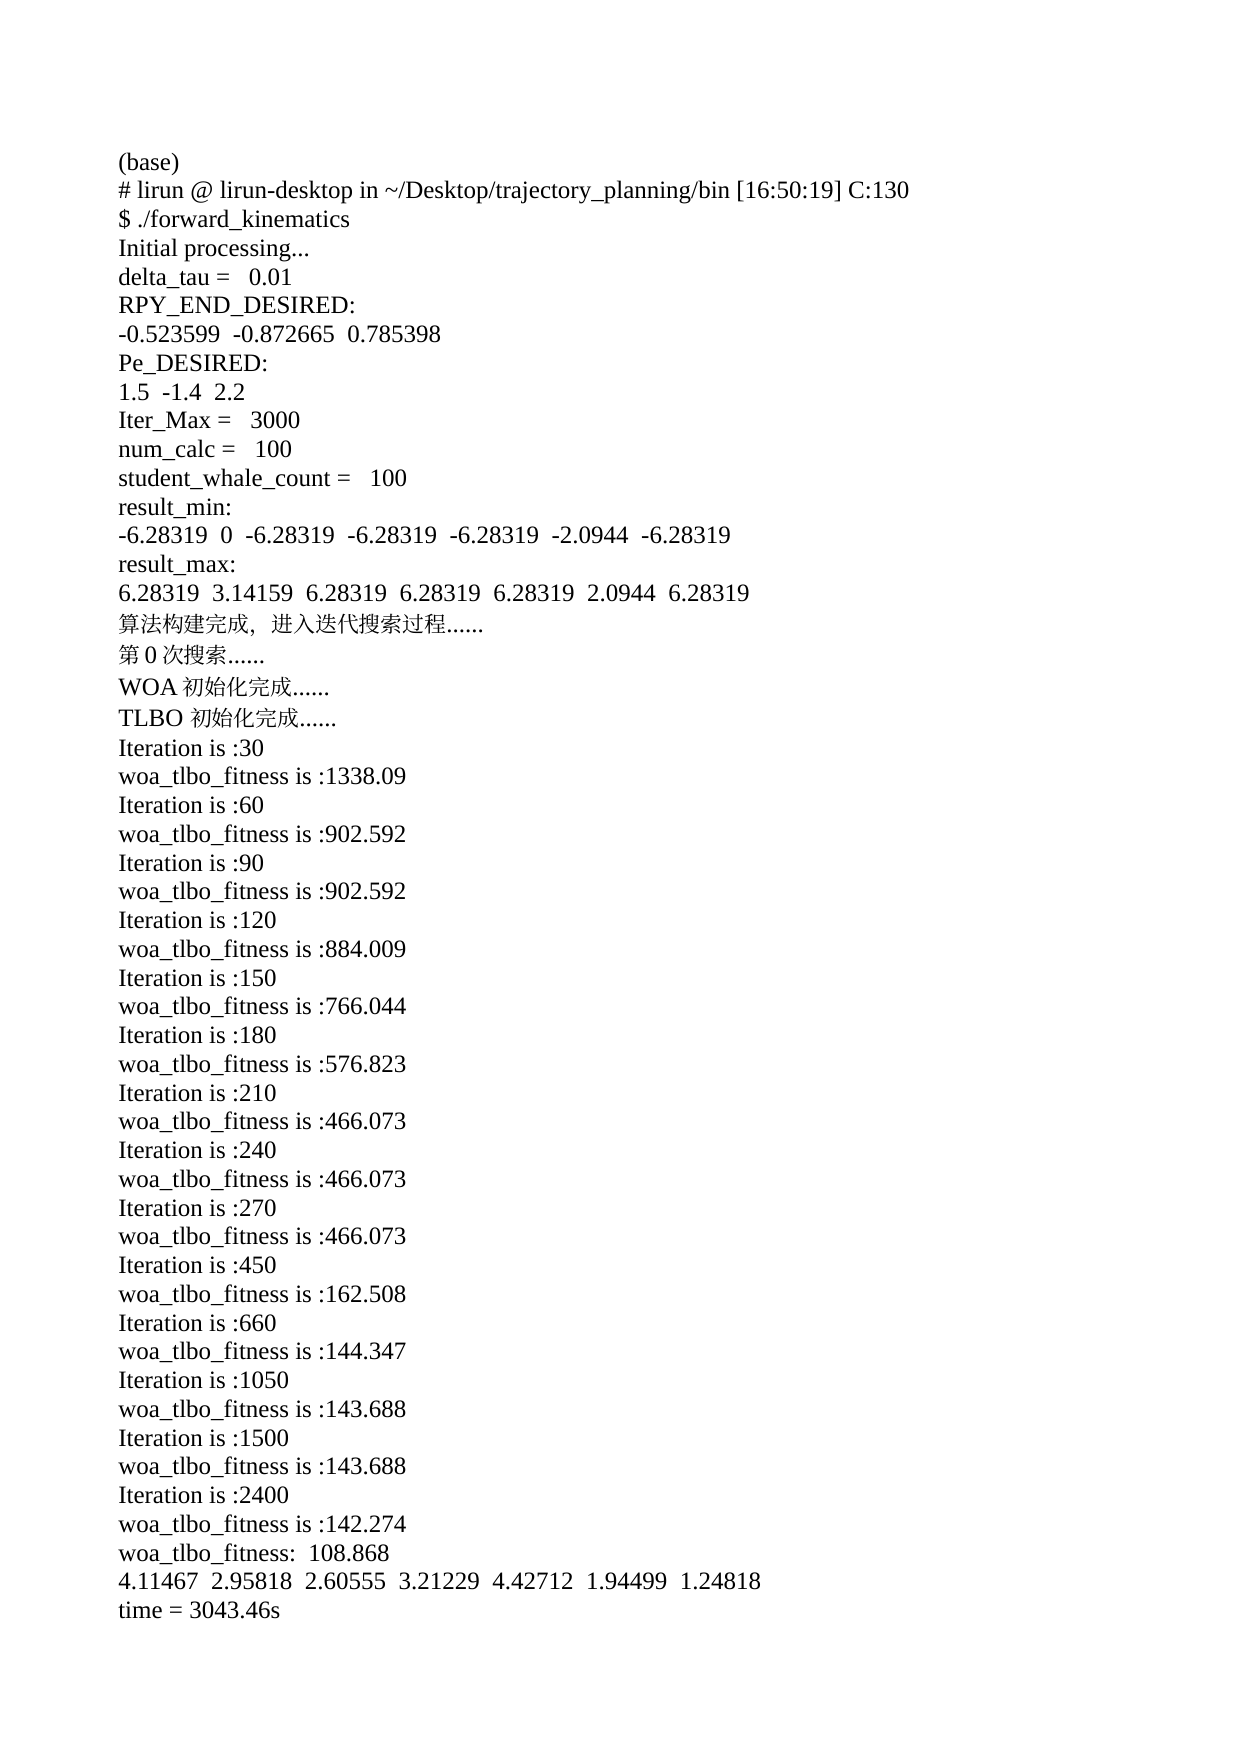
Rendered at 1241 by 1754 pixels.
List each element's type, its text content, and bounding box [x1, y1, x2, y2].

text -6.28319 0 -6.28319 -6.28319 -6.28319 -2.0944 -6.28319 [118, 521, 1122, 549]
text result_min: [118, 492, 1122, 521]
text Iteration is :2400 [118, 1480, 1122, 1509]
text woa_tlbo_fitness is :884.009 [118, 934, 1122, 963]
text WOA 初始化完成...... [118, 670, 1122, 701]
text woa_tlbo_fitness is :466.073 [118, 1221, 1122, 1250]
text woa_tlbo_fitness is :576.823 [118, 1049, 1122, 1078]
text Iteration is :660 [118, 1308, 1122, 1336]
text Iteration is :1050 [118, 1365, 1122, 1394]
text time = 3043.46s [118, 1595, 1122, 1624]
text woa_tlbo_fitness is :766.044 [118, 991, 1122, 1020]
text Iteration is :30 [118, 733, 1122, 761]
text Initial processing... [118, 233, 1122, 262]
text Iteration is :1500 [118, 1423, 1122, 1451]
text result_max: [118, 549, 1122, 578]
text 第0次搜索...... [118, 638, 1122, 670]
text Iteration is :180 [118, 1020, 1122, 1049]
text # lirun @ lirun-desktop in ~/Desktop/trajectory_planning/bin [16:50:19] C:130 [118, 176, 1122, 204]
text (base) [118, 147, 1122, 176]
text woa_tlbo_fitness is :902.592 [118, 819, 1122, 848]
text 6.28319 3.14159 6.28319 6.28319 6.28319 2.0944 6.28319 [118, 578, 1122, 607]
text Iter_Max = 3000 [118, 406, 1122, 434]
text Iteration is :90 [118, 848, 1122, 876]
text woa_tlbo_fitness is :466.073 [118, 1164, 1122, 1193]
text woa_tlbo_fitness is :1338.09 [118, 761, 1122, 790]
text Iteration is :240 [118, 1135, 1122, 1164]
text Iteration is :150 [118, 963, 1122, 991]
text woa_tlbo_fitness is :144.347 [118, 1336, 1122, 1365]
text woa_tlbo_fitness is :902.592 [118, 876, 1122, 905]
text Iteration is :210 [118, 1078, 1122, 1106]
text woa_tlbo_fitness is :162.508 [118, 1279, 1122, 1308]
text woa_tlbo_fitness is :142.274 [118, 1509, 1122, 1538]
text Iteration is :60 [118, 790, 1122, 819]
text woa_tlbo_fitness: 108.868 [118, 1538, 1122, 1566]
text 4.11467 2.95818 2.60555 3.21229 4.42712 1.94499 1.24818 [118, 1566, 1122, 1595]
text woa_tlbo_fitness is :143.688 [118, 1451, 1122, 1480]
text num_calc = 100 [118, 434, 1122, 463]
text $ ./forward_kinematics [118, 204, 1122, 233]
text RPY_END_DESIRED: [118, 291, 1122, 319]
text 算法构建完成，进入迭代搜索过程...... [118, 607, 1122, 638]
text delta_tau = 0.01 [118, 262, 1122, 291]
text student_whale_count = 100 [118, 463, 1122, 492]
text woa_tlbo_fitness is :466.073 [118, 1106, 1122, 1135]
text 1.5 -1.4 2.2 [118, 377, 1122, 406]
text Iteration is :450 [118, 1250, 1122, 1279]
text TLBO 初始化完成...... [118, 701, 1122, 733]
text -0.523599 -0.872665 0.785398 [118, 319, 1122, 348]
text woa_tlbo_fitness is :143.688 [118, 1394, 1122, 1423]
text Iteration is :270 [118, 1193, 1122, 1221]
text Iteration is :120 [118, 905, 1122, 934]
text Pe_DESIRED: [118, 348, 1122, 377]
